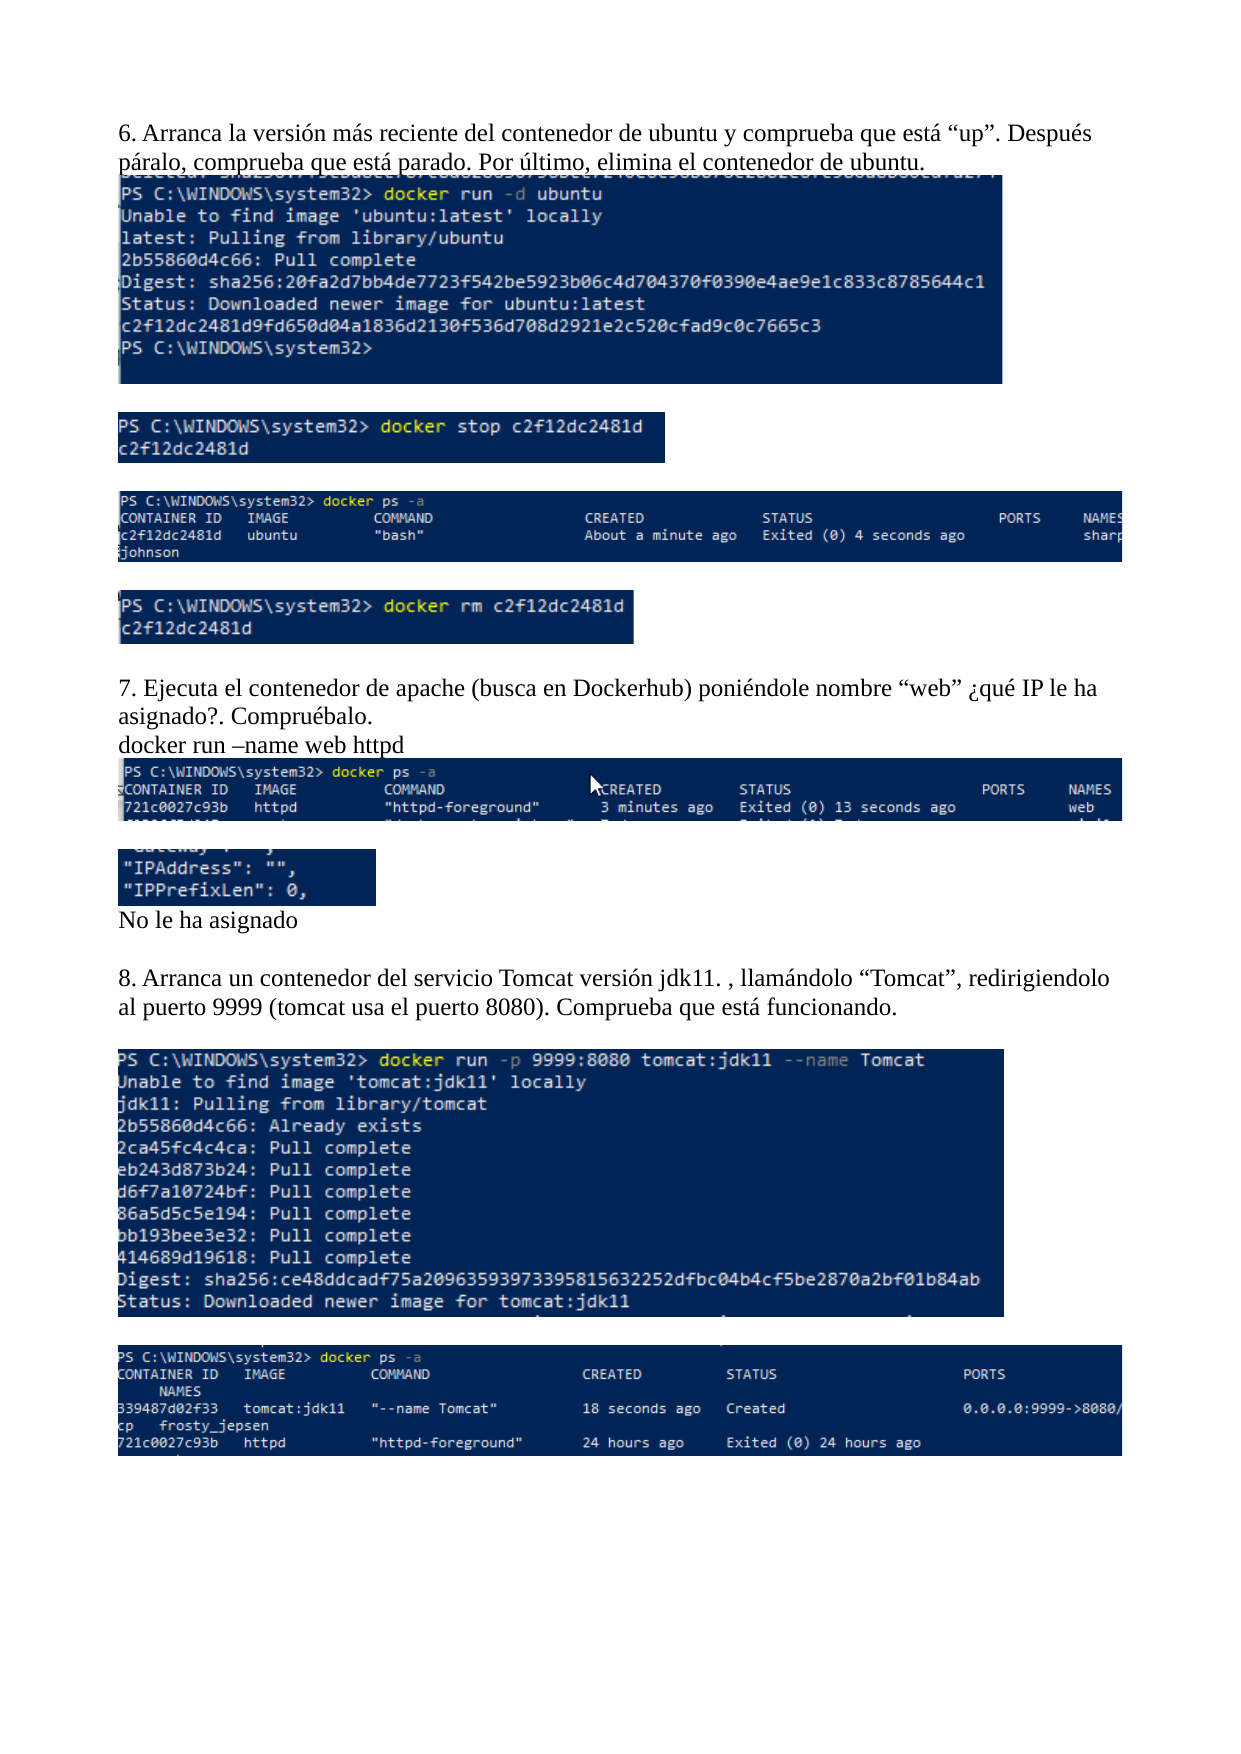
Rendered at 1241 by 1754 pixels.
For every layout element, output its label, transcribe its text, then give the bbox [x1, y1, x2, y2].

text 7. Ejecuta el contenedor de apache (busca en Dockerhub) poniéndole nombre “web” ¿qué IP le ha asignado?. Compruébalo. [118, 673, 1122, 730]
text No le ha asignado [118, 906, 1122, 934]
text docker run –name web httpd [118, 730, 1122, 758]
text 6. Arranca la versión más reciente del contenedor de ubuntu y comprueba que está “up”. Después páralo, comprueba que está parado. Por último, elimina el contenedor de ubuntu. [118, 118, 1122, 176]
text 8. Arranca un contenedor del servicio Tomcat versión jdk11. , llamándolo “Tomcat”, redirigiendolo al puerto 9999 (tomcat usa el puerto 8080). Comprueba que está funcionando. [118, 963, 1122, 1021]
